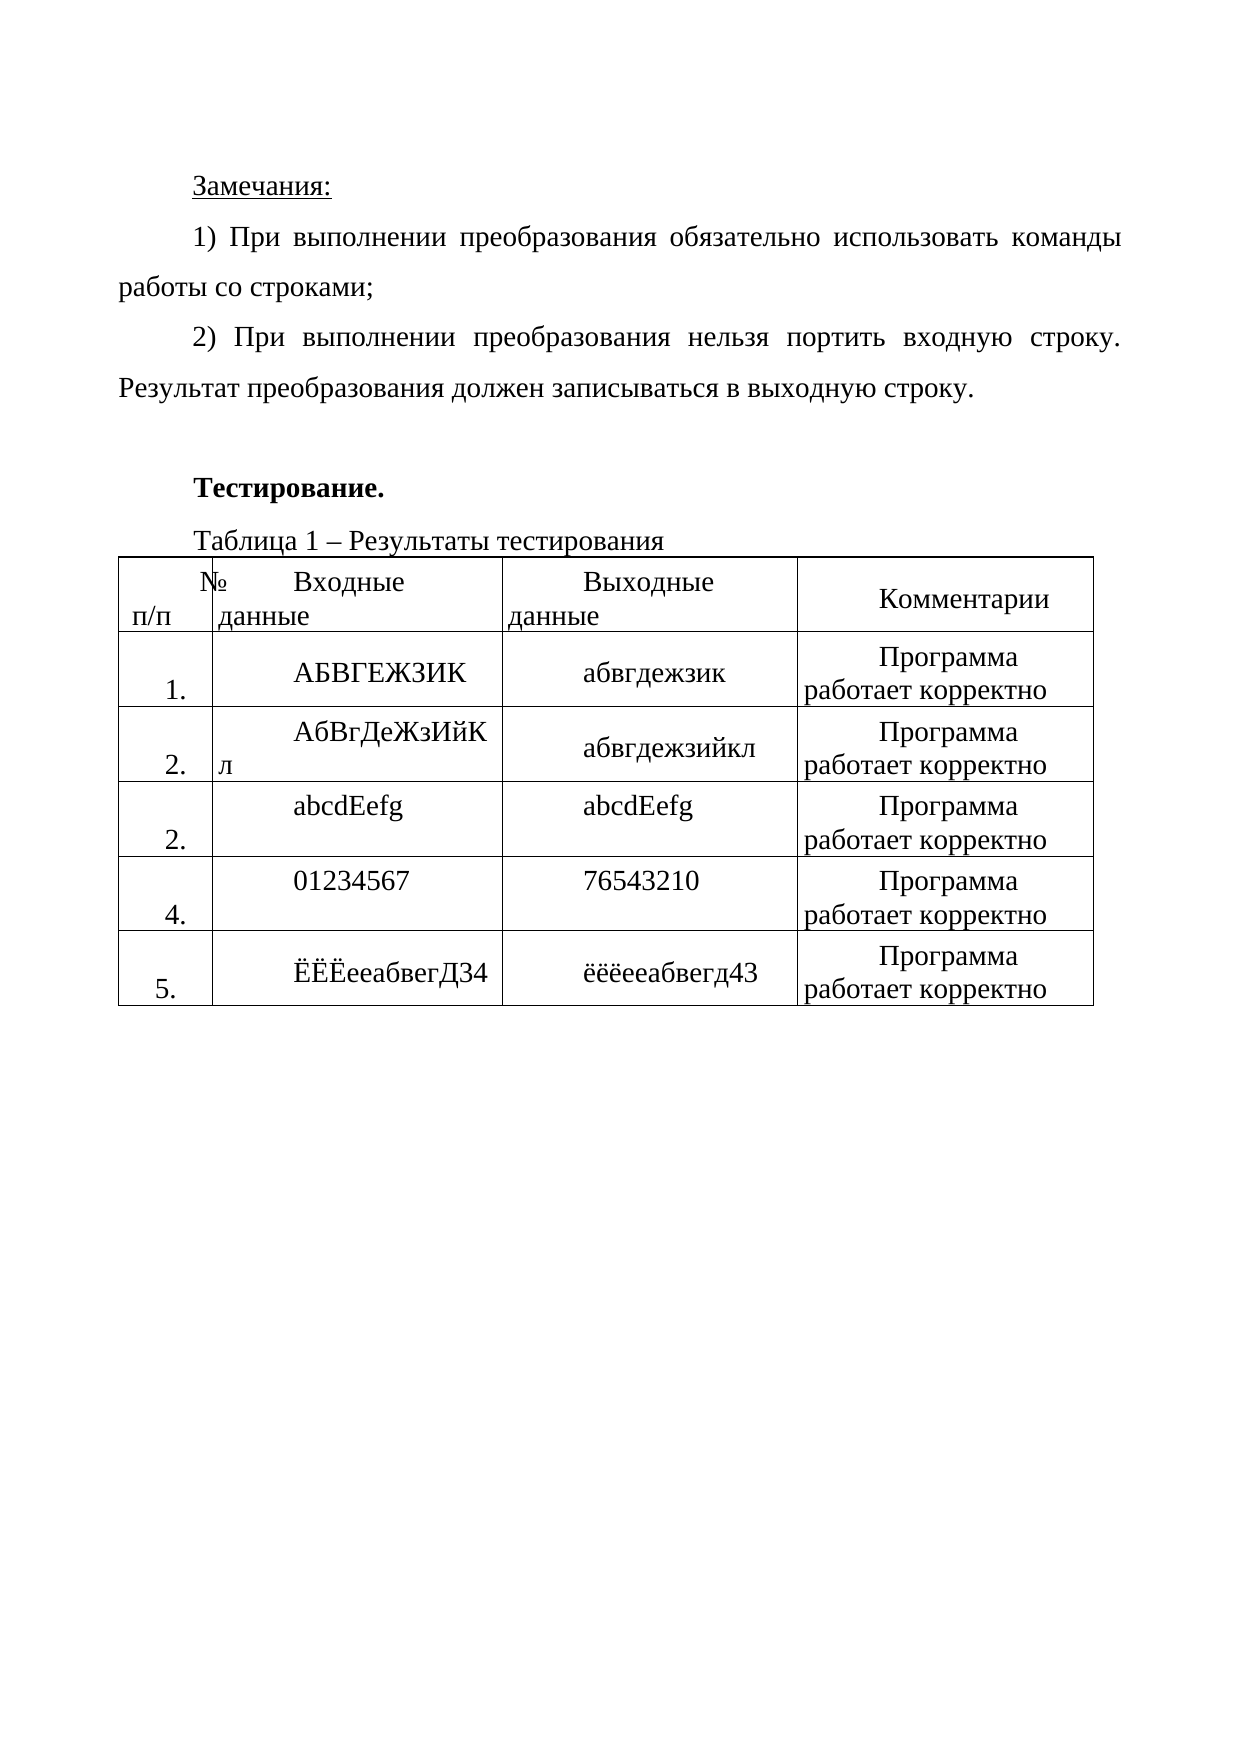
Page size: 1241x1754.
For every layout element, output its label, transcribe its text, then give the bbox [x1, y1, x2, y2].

table_cell Программа работает корректно [798, 782, 1093, 856]
table_cell ЁЁЁееабвегД34 [213, 931, 502, 1005]
table_header № п/п [119, 558, 212, 631]
table_cell abcdЕefg [503, 782, 797, 856]
table_cell 2. [119, 707, 212, 781]
table_cell 4. [119, 857, 212, 930]
table_cell абвгдежзийкл [503, 707, 797, 781]
text Замечания: [118, 168, 1122, 202]
table_header Комментарии [798, 558, 1093, 631]
table_cell 01234567 [213, 857, 502, 930]
text 2) При выполнении преобразования нельзя портить входную строку. Результат преобразования должен записываться в выходную строку. [118, 319, 1122, 403]
list Таблица 1 – Результаты тестирования [119, 523, 1122, 556]
table_header Выходные данные [503, 558, 797, 631]
table_cell 2. [119, 782, 212, 856]
text 1) При выполнении преобразования обязательно использовать команды работы со строками; [118, 219, 1122, 303]
list Тестирование. [191, 470, 1122, 504]
table_cell abcdEefg [213, 782, 502, 856]
table_cell 5. [119, 931, 212, 1005]
table_cell абвгдежзик [503, 632, 797, 706]
table_cell Программа работает корректно [798, 857, 1093, 930]
table_cell Программа работает корректно [798, 632, 1093, 706]
table_cell АбВгДеЖзИйКл [213, 707, 502, 781]
table_cell Программа работает корректно [798, 931, 1093, 1005]
table_cell 76543210 [503, 857, 797, 930]
table_cell ёёёееабвегд43 [503, 931, 797, 1005]
table_cell 1. [119, 632, 212, 706]
table_cell АБВГЕЖЗИК [213, 632, 502, 706]
table_cell Программа работает корректно [798, 707, 1093, 781]
table_header Входные данные [213, 558, 502, 631]
